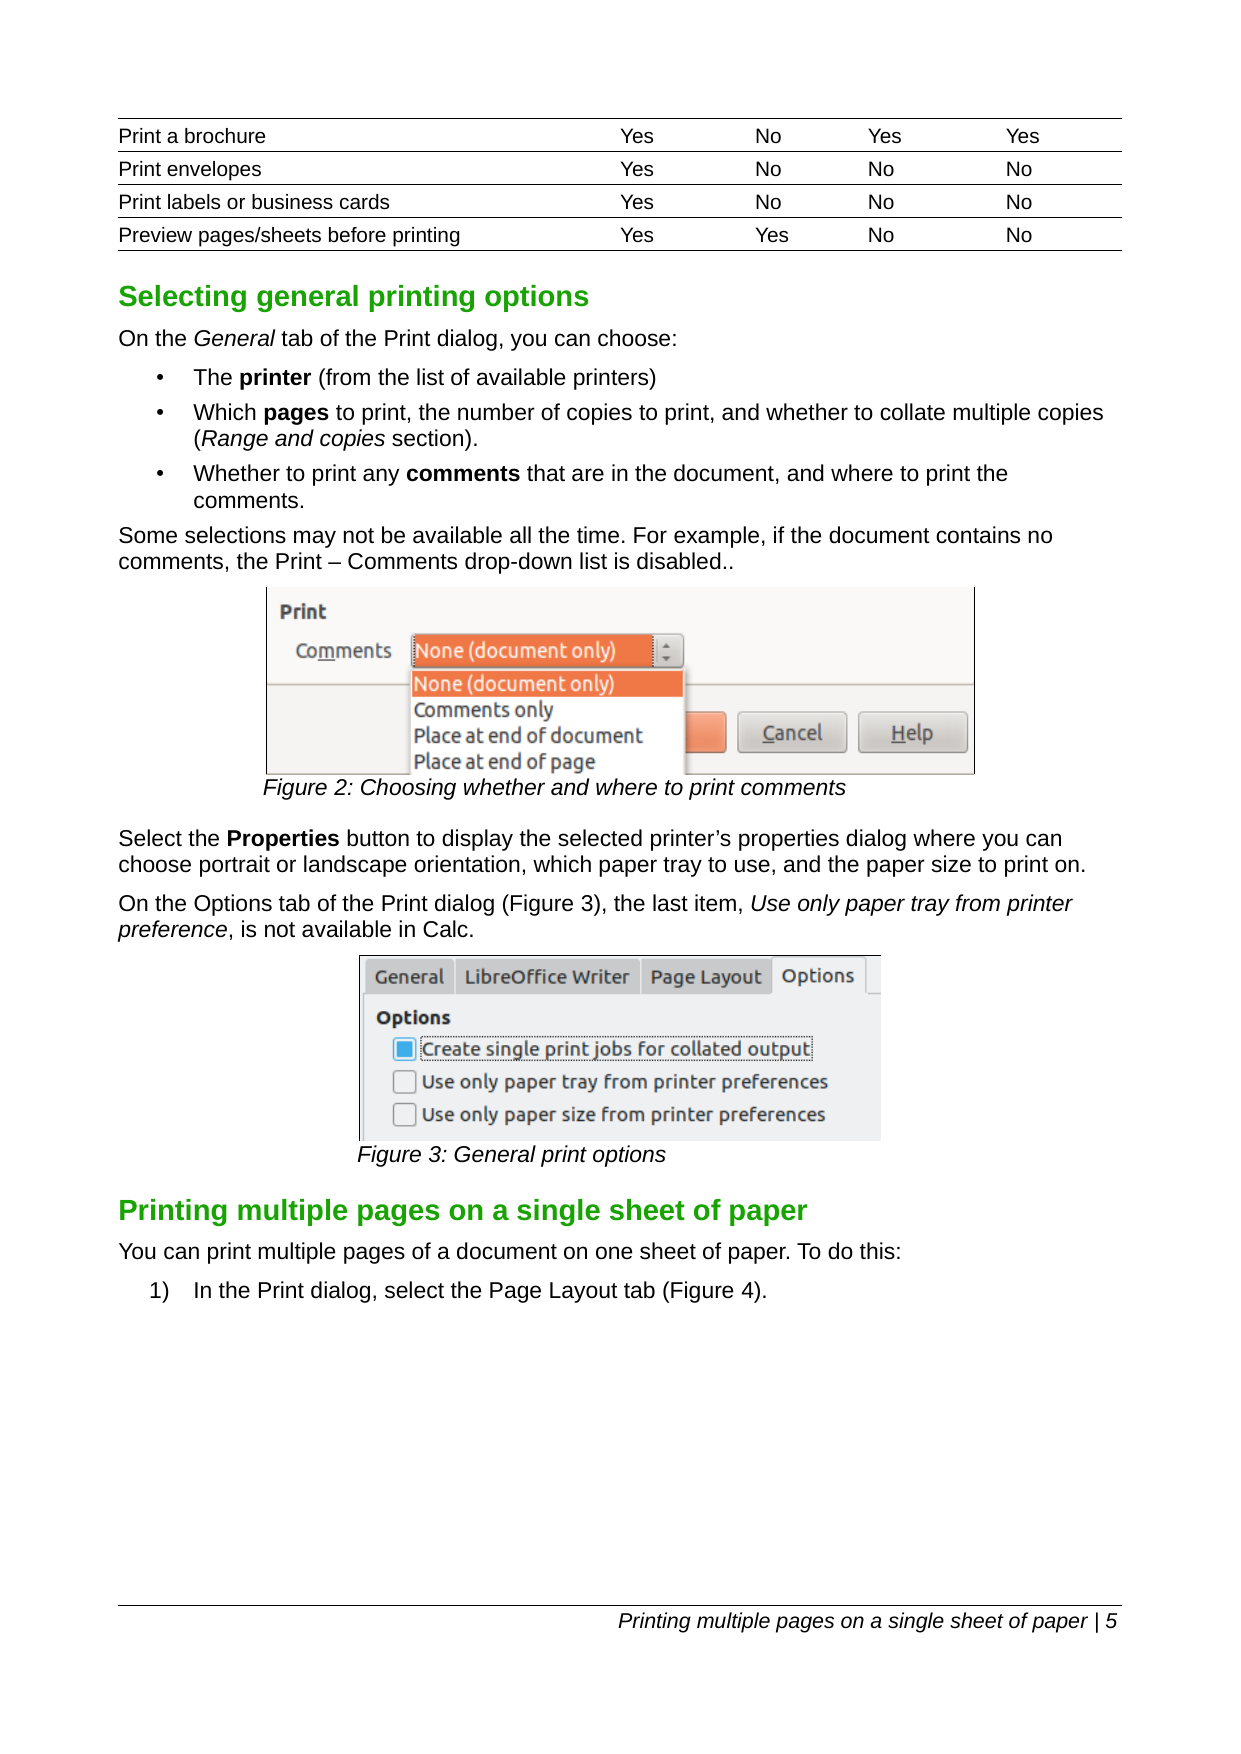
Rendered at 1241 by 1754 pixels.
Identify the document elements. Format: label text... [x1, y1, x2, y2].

text Some selections may not be available all the time. For example, if the document contains no comments, the Print – Comments drop-down list is disabled.. [118, 522, 1122, 574]
table_cell Yes [620, 218, 755, 250]
list Whether to print any comments that are in the document, and where to print the comments. [156, 460, 1122, 513]
subtitle Printing multiple pages on a single sheet of paper [118, 1193, 1122, 1226]
table_cell No [868, 185, 1006, 217]
table_cell Preview pages/sheets before printing [118, 218, 620, 250]
list The printer (from the list of available printers) [156, 363, 1122, 390]
text Figure 2: Choosing whether and where to print comments [263, 587, 978, 801]
text Select the Properties button to display the selected printer’s properties dialog where you can choose portrait or landscape orientation, which paper tray to use, and the paper size to print on. [118, 825, 1122, 878]
text Figure 3: General print options [357, 955, 883, 1167]
list On the General tab of the Print dialog, you can choose: [118, 325, 1122, 351]
picture [267, 587, 975, 775]
list In the Print dialog, select the Page Layout tab (Figure 4). [169, 1277, 1122, 1303]
table_cell No [1006, 185, 1122, 217]
table_cell Yes [868, 119, 1006, 151]
table_cell Yes [620, 152, 755, 184]
table_cell No [755, 119, 868, 151]
table_cell Print envelopes [118, 152, 620, 184]
text On the Options tab of the Print dialog (Figure 3), the last item, Use only paper tray from printer preference, is not available in Calc. [118, 890, 1122, 943]
list Which pages to print, the number of copies to print, and whether to collate multiple copies (Range and copies section). [156, 399, 1122, 451]
picture [360, 956, 881, 1141]
table_cell No [755, 152, 868, 184]
table_cell No [1006, 218, 1122, 250]
table_cell Yes [620, 185, 755, 217]
table_cell Yes [755, 218, 868, 250]
table_cell No [868, 152, 1006, 184]
list You can print multiple pages of a document on one sheet of paper. To do this: [118, 1238, 1122, 1264]
table_cell Yes [1006, 119, 1122, 151]
table_cell Print a brochure [118, 119, 620, 151]
table_cell No [868, 218, 1006, 250]
table_cell Yes [620, 119, 755, 151]
subtitle Selecting general printing options [118, 279, 1122, 313]
table_cell No [1006, 152, 1122, 184]
table_cell No [755, 185, 868, 217]
table_cell Print labels or business cards [118, 185, 620, 217]
